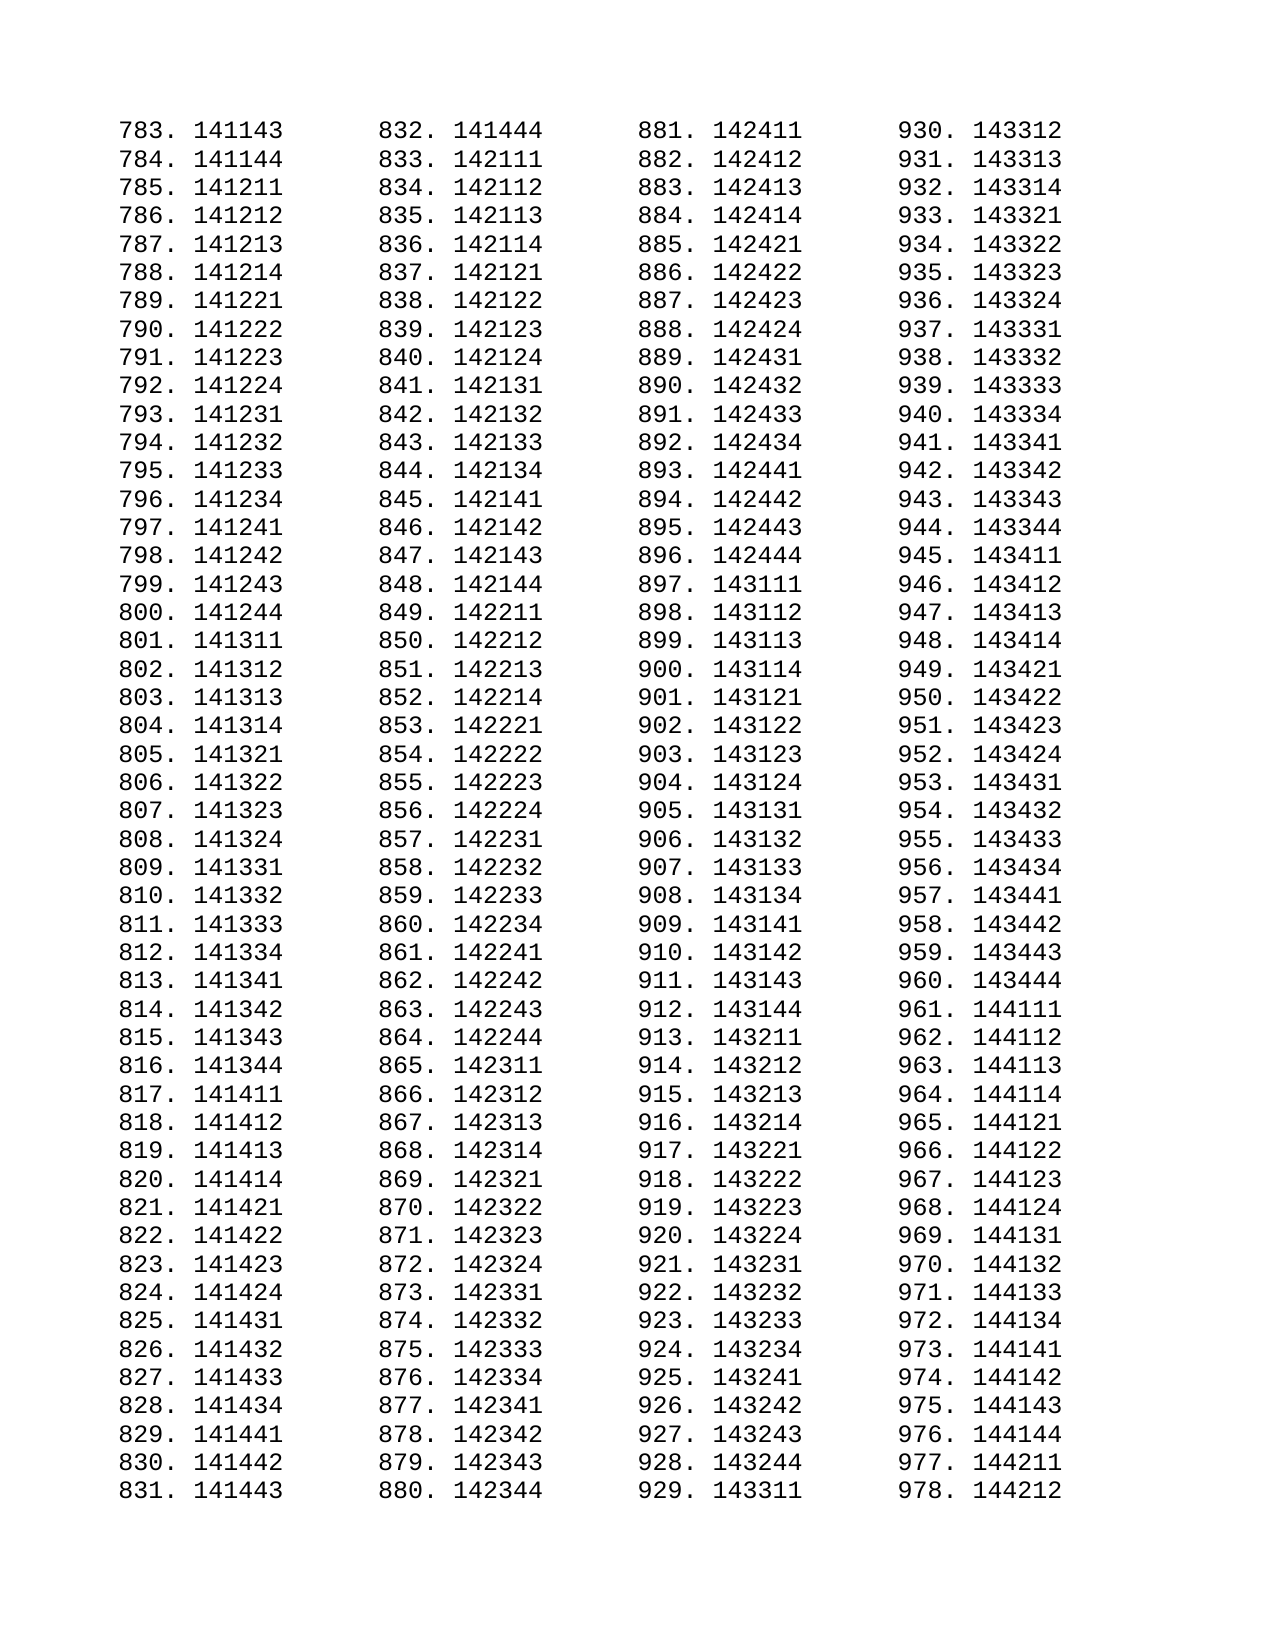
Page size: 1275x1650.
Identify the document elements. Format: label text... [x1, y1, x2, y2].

text 836. 142114 [378, 231, 637, 260]
text 956. 143434 [897, 855, 1157, 883]
text 843. 142133 [378, 430, 637, 458]
text 816. 141344 [118, 1053, 378, 1081]
text 852. 142214 [378, 685, 637, 713]
text 930. 143312 [897, 118, 1157, 146]
text 833. 142111 [378, 146, 637, 175]
text 853. 142221 [378, 713, 637, 741]
text 849. 142211 [378, 600, 637, 628]
text 932. 143314 [897, 175, 1157, 203]
text 873. 142331 [378, 1280, 637, 1308]
text 949. 143421 [897, 656, 1157, 685]
text 875. 142333 [378, 1336, 637, 1365]
text 861. 142241 [378, 940, 637, 968]
text 929. 143311 [637, 1478, 897, 1506]
text 933. 143321 [897, 203, 1157, 231]
text 931. 143313 [897, 146, 1157, 175]
text 892. 142434 [637, 430, 897, 458]
text 851. 142213 [378, 656, 637, 685]
text 859. 142233 [378, 883, 637, 911]
text 955. 143433 [897, 826, 1157, 855]
text 928. 143244 [637, 1450, 897, 1478]
text 817. 141411 [118, 1081, 378, 1110]
text 831. 141443 [118, 1478, 378, 1506]
text 860. 142234 [378, 911, 637, 940]
text 946. 143412 [897, 571, 1157, 600]
text 898. 143112 [637, 600, 897, 628]
text 791. 141223 [118, 345, 378, 373]
text 950. 143422 [897, 685, 1157, 713]
text 887. 142423 [637, 288, 897, 316]
text 900. 143114 [637, 656, 897, 685]
text 799. 141243 [118, 571, 378, 600]
text 809. 141331 [118, 855, 378, 883]
text 926. 143242 [637, 1393, 897, 1421]
text 914. 143212 [637, 1053, 897, 1081]
text 969. 144131 [897, 1223, 1157, 1251]
text 810. 141332 [118, 883, 378, 911]
text 942. 143342 [897, 458, 1157, 486]
text 820. 141414 [118, 1166, 378, 1195]
text 858. 142232 [378, 855, 637, 883]
text 878. 142342 [378, 1421, 637, 1450]
text 897. 143111 [637, 571, 897, 600]
text 962. 144112 [897, 1025, 1157, 1053]
text 787. 141213 [118, 231, 378, 260]
text 785. 141211 [118, 175, 378, 203]
text 974. 144142 [897, 1365, 1157, 1393]
text 921. 143231 [637, 1251, 897, 1280]
text 807. 141323 [118, 798, 378, 826]
text 935. 143323 [897, 260, 1157, 288]
text 891. 142433 [637, 401, 897, 430]
text 913. 143211 [637, 1025, 897, 1053]
text 883. 142413 [637, 175, 897, 203]
text 960. 143444 [897, 968, 1157, 996]
text 957. 143441 [897, 883, 1157, 911]
text 919. 143223 [637, 1195, 897, 1223]
text 899. 143113 [637, 628, 897, 656]
text 868. 142314 [378, 1138, 637, 1166]
text 813. 141341 [118, 968, 378, 996]
text 830. 141442 [118, 1450, 378, 1478]
text 865. 142311 [378, 1053, 637, 1081]
text 855. 142223 [378, 770, 637, 798]
text 806. 141322 [118, 770, 378, 798]
text 964. 144114 [897, 1081, 1157, 1110]
text 908. 143134 [637, 883, 897, 911]
text 794. 141232 [118, 430, 378, 458]
text 888. 142424 [637, 316, 897, 345]
text 792. 141224 [118, 373, 378, 401]
text 800. 141244 [118, 600, 378, 628]
text 951. 143423 [897, 713, 1157, 741]
text 790. 141222 [118, 316, 378, 345]
text 971. 144133 [897, 1280, 1157, 1308]
text 924. 143234 [637, 1336, 897, 1365]
text 934. 143322 [897, 231, 1157, 260]
text 937. 143331 [897, 316, 1157, 345]
text 940. 143334 [897, 401, 1157, 430]
text 840. 142124 [378, 345, 637, 373]
text 903. 143123 [637, 741, 897, 770]
text 952. 143424 [897, 741, 1157, 770]
text 788. 141214 [118, 260, 378, 288]
text 841. 142131 [378, 373, 637, 401]
text 850. 142212 [378, 628, 637, 656]
text 970. 144132 [897, 1251, 1157, 1280]
text 948. 143414 [897, 628, 1157, 656]
text 870. 142322 [378, 1195, 637, 1223]
text 818. 141412 [118, 1110, 378, 1138]
text 789. 141221 [118, 288, 378, 316]
text 918. 143222 [637, 1166, 897, 1195]
text 910. 143142 [637, 940, 897, 968]
text 963. 144113 [897, 1053, 1157, 1081]
text 839. 142123 [378, 316, 637, 345]
text 842. 142132 [378, 401, 637, 430]
text 945. 143411 [897, 543, 1157, 571]
text 889. 142431 [637, 345, 897, 373]
text 847. 142143 [378, 543, 637, 571]
text 797. 141241 [118, 515, 378, 543]
text 880. 142344 [378, 1478, 637, 1506]
text 968. 144124 [897, 1195, 1157, 1223]
text 786. 141212 [118, 203, 378, 231]
text 848. 142144 [378, 571, 637, 600]
text 920. 143224 [637, 1223, 897, 1251]
text 907. 143133 [637, 855, 897, 883]
text 886. 142422 [637, 260, 897, 288]
text 846. 142142 [378, 515, 637, 543]
text 885. 142421 [637, 231, 897, 260]
text 821. 141421 [118, 1195, 378, 1223]
text 927. 143243 [637, 1421, 897, 1450]
text 867. 142313 [378, 1110, 637, 1138]
text 835. 142113 [378, 203, 637, 231]
text 882. 142412 [637, 146, 897, 175]
text 862. 142242 [378, 968, 637, 996]
text 822. 141422 [118, 1223, 378, 1251]
text 783. 141143 [118, 118, 378, 146]
text 902. 143122 [637, 713, 897, 741]
text 953. 143431 [897, 770, 1157, 798]
text 936. 143324 [897, 288, 1157, 316]
text 909. 143141 [637, 911, 897, 940]
text 923. 143233 [637, 1308, 897, 1336]
text 814. 141342 [118, 996, 378, 1025]
text 972. 144134 [897, 1308, 1157, 1336]
text 958. 143442 [897, 911, 1157, 940]
text 864. 142244 [378, 1025, 637, 1053]
text 896. 142444 [637, 543, 897, 571]
text 904. 143124 [637, 770, 897, 798]
text 832. 141444 [378, 118, 637, 146]
text 877. 142341 [378, 1393, 637, 1421]
text 854. 142222 [378, 741, 637, 770]
text 879. 142343 [378, 1450, 637, 1478]
text 805. 141321 [118, 741, 378, 770]
text 911. 143143 [637, 968, 897, 996]
text 941. 143341 [897, 430, 1157, 458]
text 863. 142243 [378, 996, 637, 1025]
text 939. 143333 [897, 373, 1157, 401]
text 825. 141431 [118, 1308, 378, 1336]
text 829. 141441 [118, 1421, 378, 1450]
text 965. 144121 [897, 1110, 1157, 1138]
text 808. 141324 [118, 826, 378, 855]
text 828. 141434 [118, 1393, 378, 1421]
text 884. 142414 [637, 203, 897, 231]
text 845. 142141 [378, 486, 637, 515]
text 916. 143214 [637, 1110, 897, 1138]
text 944. 143344 [897, 515, 1157, 543]
text 823. 141423 [118, 1251, 378, 1280]
text 915. 143213 [637, 1081, 897, 1110]
text 966. 144122 [897, 1138, 1157, 1166]
text 869. 142321 [378, 1166, 637, 1195]
text 976. 144144 [897, 1421, 1157, 1450]
text 871. 142323 [378, 1223, 637, 1251]
text 824. 141424 [118, 1280, 378, 1308]
text 912. 143144 [637, 996, 897, 1025]
text 901. 143121 [637, 685, 897, 713]
text 844. 142134 [378, 458, 637, 486]
text 796. 141234 [118, 486, 378, 515]
text 866. 142312 [378, 1081, 637, 1110]
text 857. 142231 [378, 826, 637, 855]
text 905. 143131 [637, 798, 897, 826]
text 978. 144212 [897, 1478, 1157, 1506]
text 811. 141333 [118, 911, 378, 940]
text 793. 141231 [118, 401, 378, 430]
text 967. 144123 [897, 1166, 1157, 1195]
text 893. 142441 [637, 458, 897, 486]
text 954. 143432 [897, 798, 1157, 826]
text 801. 141311 [118, 628, 378, 656]
text 959. 143443 [897, 940, 1157, 968]
text 838. 142122 [378, 288, 637, 316]
text 947. 143413 [897, 600, 1157, 628]
text 943. 143343 [897, 486, 1157, 515]
text 917. 143221 [637, 1138, 897, 1166]
text 812. 141334 [118, 940, 378, 968]
text 827. 141433 [118, 1365, 378, 1393]
text 795. 141233 [118, 458, 378, 486]
text 815. 141343 [118, 1025, 378, 1053]
text 837. 142121 [378, 260, 637, 288]
text 804. 141314 [118, 713, 378, 741]
text 895. 142443 [637, 515, 897, 543]
text 973. 144141 [897, 1336, 1157, 1365]
text 894. 142442 [637, 486, 897, 515]
text 819. 141413 [118, 1138, 378, 1166]
text 881. 142411 [637, 118, 897, 146]
text 834. 142112 [378, 175, 637, 203]
text 977. 144211 [897, 1450, 1157, 1478]
text 802. 141312 [118, 656, 378, 685]
text 874. 142332 [378, 1308, 637, 1336]
text 961. 144111 [897, 996, 1157, 1025]
text 826. 141432 [118, 1336, 378, 1365]
text 784. 141144 [118, 146, 378, 175]
text 872. 142324 [378, 1251, 637, 1280]
text 922. 143232 [637, 1280, 897, 1308]
text 876. 142334 [378, 1365, 637, 1393]
text 906. 143132 [637, 826, 897, 855]
text 798. 141242 [118, 543, 378, 571]
text 938. 143332 [897, 345, 1157, 373]
text 890. 142432 [637, 373, 897, 401]
text 975. 144143 [897, 1393, 1157, 1421]
text 803. 141313 [118, 685, 378, 713]
text 856. 142224 [378, 798, 637, 826]
text 925. 143241 [637, 1365, 897, 1393]
